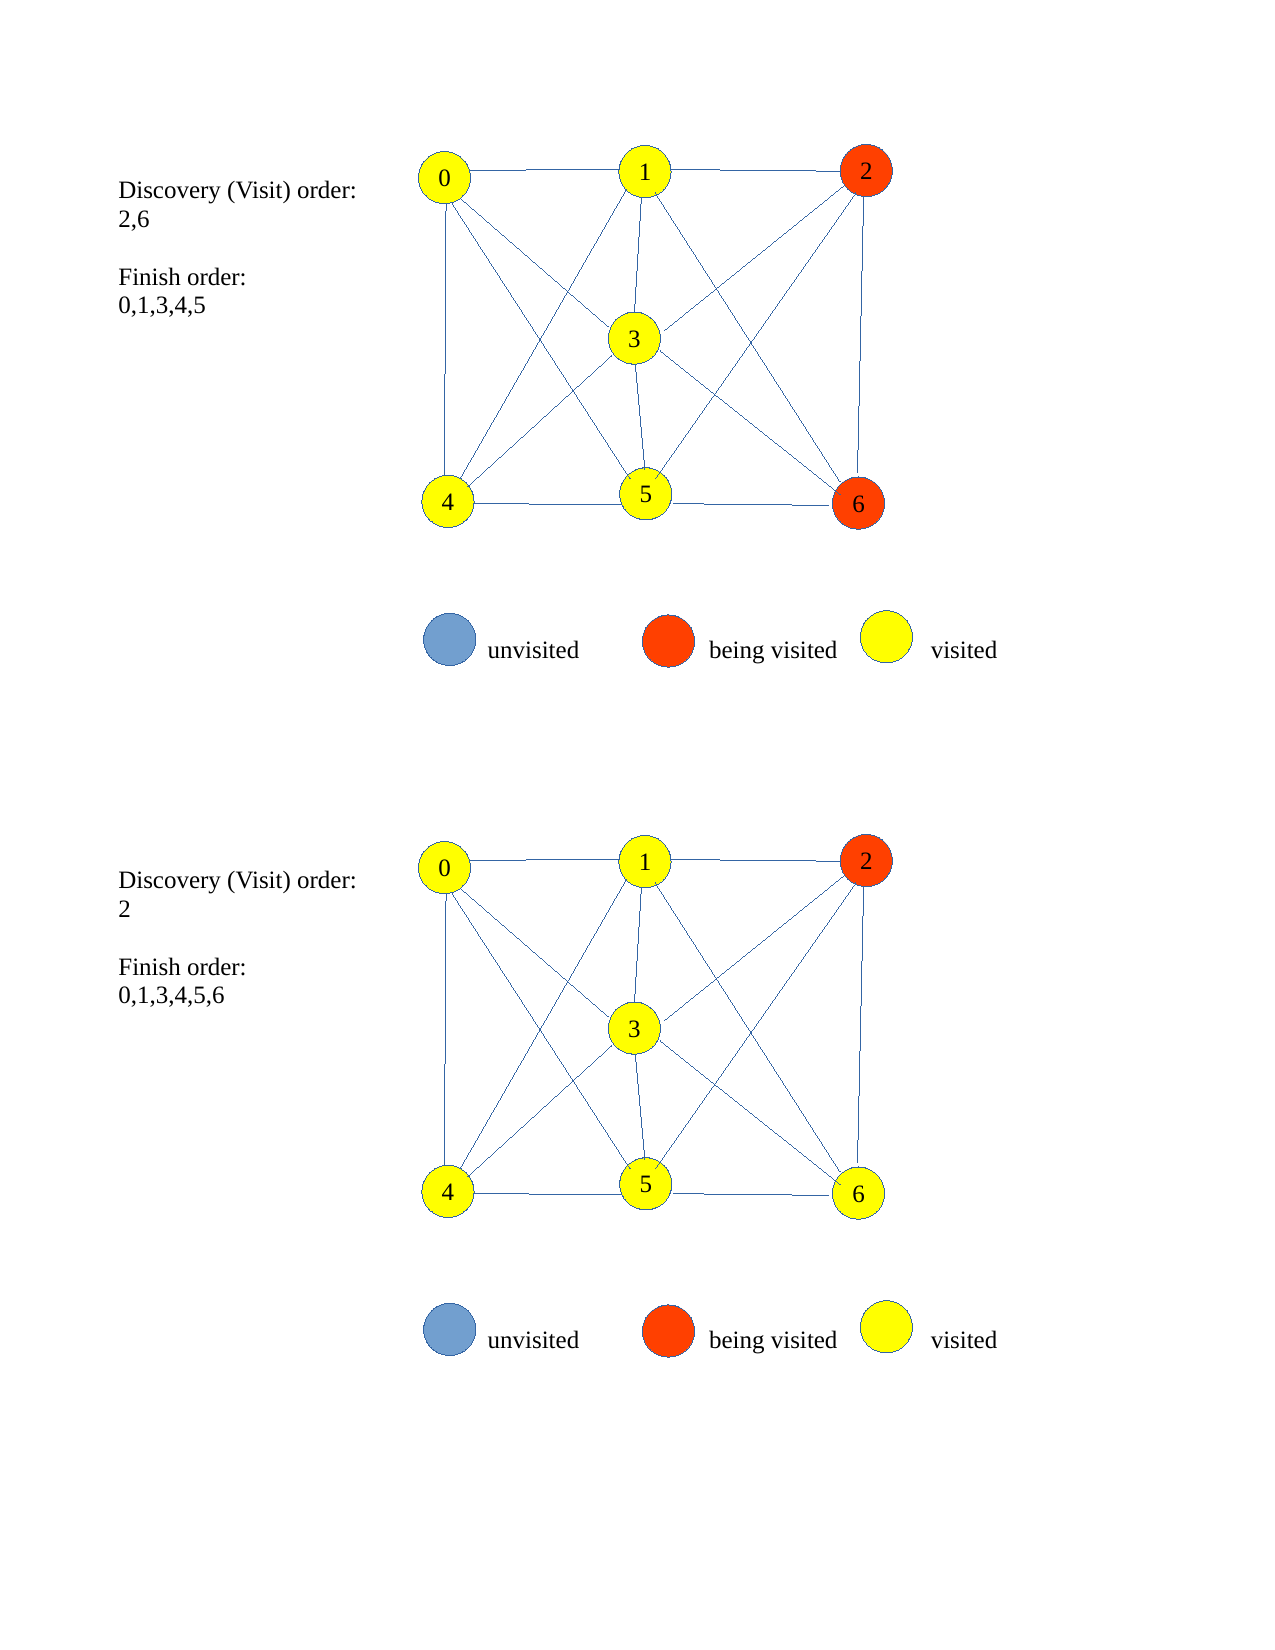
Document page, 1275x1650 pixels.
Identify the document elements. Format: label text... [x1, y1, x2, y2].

text [118, 636, 438, 664]
text Discovery (Visit) order: [118, 866, 439, 894]
text Finish order: [118, 952, 445, 981]
text Discovery (Visit) order: [453, 176, 641, 204]
text unvisited [461, 636, 654, 664]
text [446, 952, 1157, 981]
text Discovery (Visit) order: [864, 176, 1157, 204]
text Finish order: [118, 262, 445, 291]
text unvisited [461, 1326, 654, 1354]
text being visited visited [683, 636, 1157, 664]
text Discovery (Visit) order: [118, 176, 439, 204]
text 0,1,3,4,5,6 [118, 981, 1157, 1326]
text 2 [118, 894, 1157, 923]
text [118, 1326, 438, 1354]
text Discovery (Visit) order: [453, 866, 641, 894]
text Discovery (Visit) order: [642, 176, 863, 204]
text Discovery (Visit) order: [864, 866, 1157, 894]
text [446, 262, 1157, 291]
text 0,1,3,4,5 [118, 291, 1157, 636]
text being visited visited [683, 1326, 1157, 1354]
text 2,6 [118, 204, 1157, 233]
text Discovery (Visit) order: [642, 866, 863, 894]
